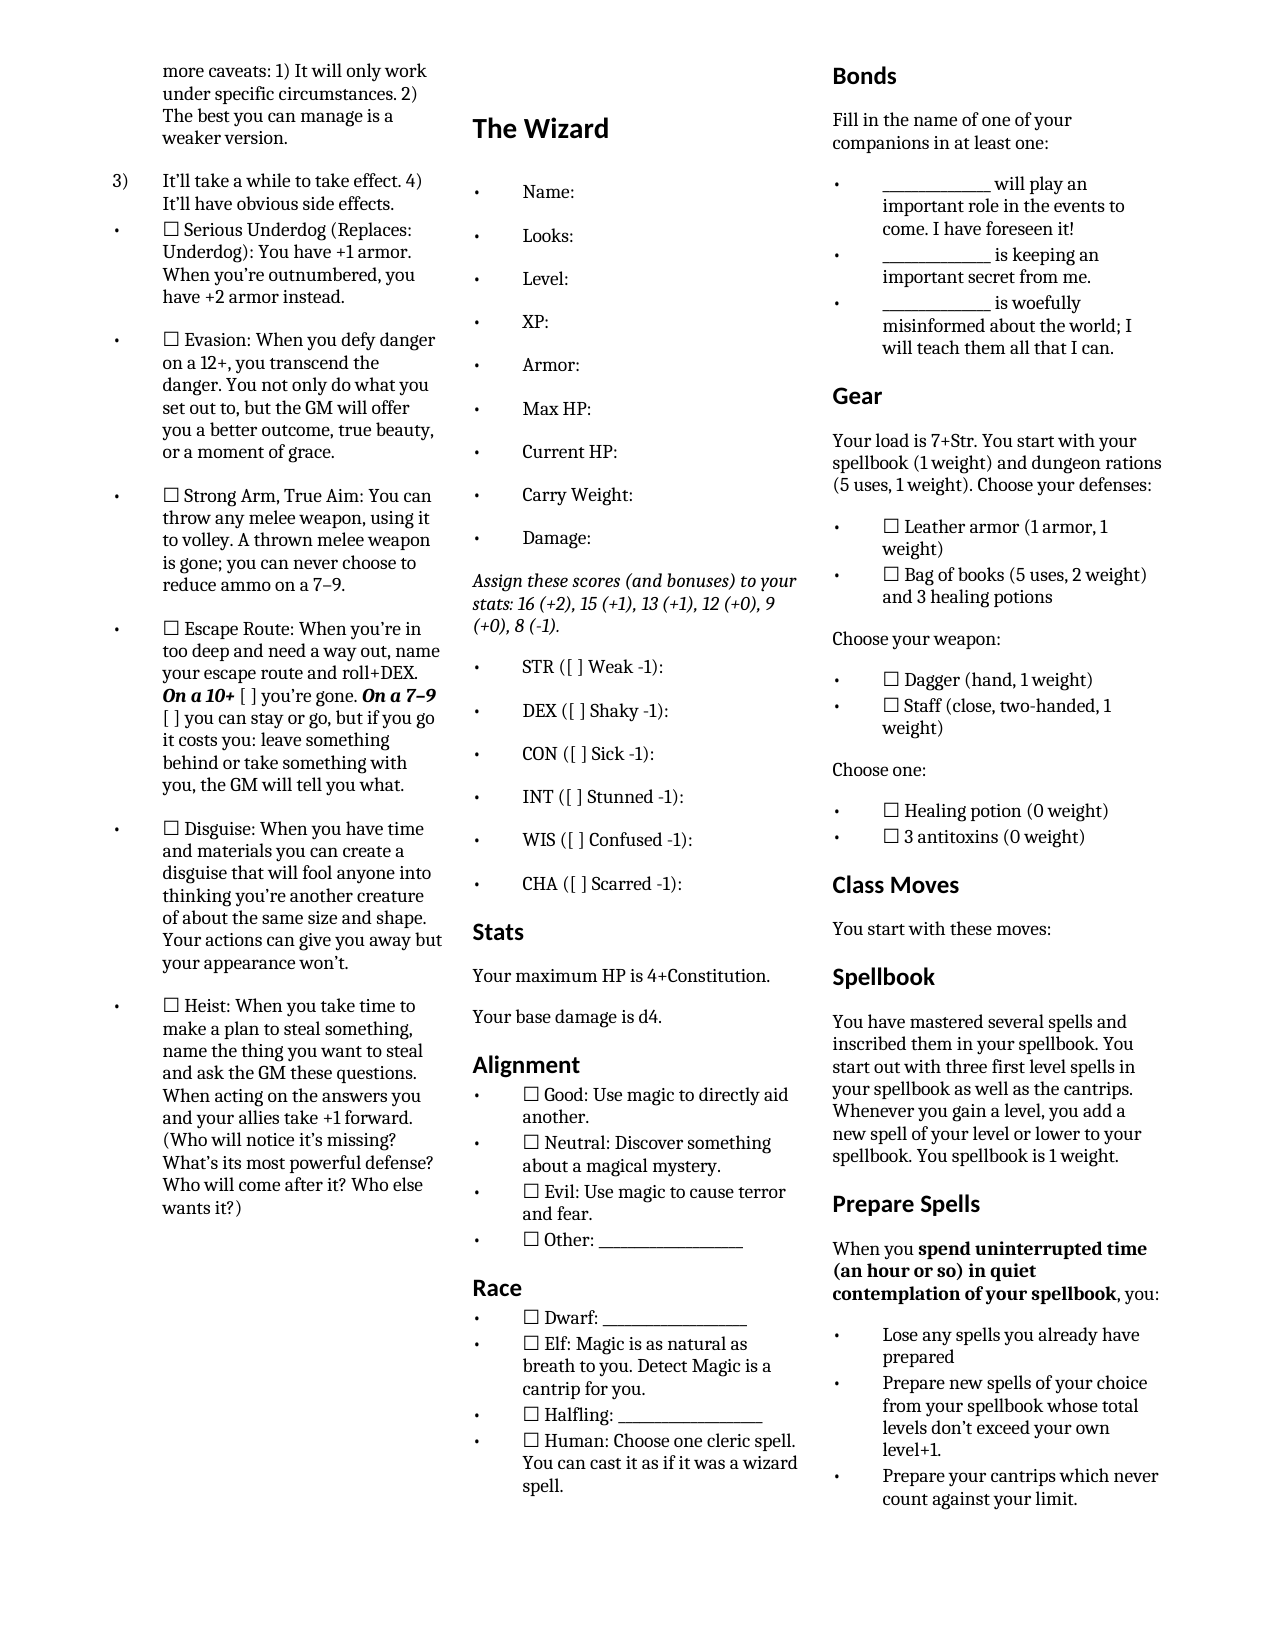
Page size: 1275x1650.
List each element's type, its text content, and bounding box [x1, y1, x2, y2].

list _______________ is keeping an important secret from me. [832, 244, 1162, 288]
list ☐ 3 antitoxins (0 weight) [832, 826, 1162, 848]
list Carry Weight: [472, 484, 802, 506]
list Looks: [472, 224, 802, 247]
text Your load is 7+Str. You start with your spellbook (1 weight) and dungeon rations (5 uses, 1 weight). Choose your defenses: [832, 429, 1162, 497]
list DEX ([ ] Shaky -1): [472, 699, 802, 722]
text Your base damage is d4. [472, 1006, 802, 1028]
list CHA ([ ] Scarred -1): [472, 872, 802, 895]
list ☐ Leather armor (1 armor, 1 weight) [832, 516, 1162, 560]
text Choose your weapon: [832, 628, 1162, 650]
list Level: [472, 268, 802, 290]
subtitle Prepare Spells [832, 1188, 1162, 1219]
list ☐ Healing potion (0 weight) [832, 799, 1162, 822]
list ☐ Escape Route: When you’re in too deep and need a way out, name your escape route and roll+DEX. On a 10+ [ ] you’re gone. On a 7–9 [ ] you can stay or go, but if you go it costs you: leave something behind or take something with you, the GM will tell you what. [112, 617, 442, 797]
list ☐ Disguise: When you have time and materials you can create a disguise that will fool anyone into thinking you’re another creature of about the same size and shape. Your actions can give you away but your appearance won’t. [112, 817, 442, 974]
list ☐ Other: ____________________ [472, 1229, 802, 1252]
list ☐ Dwarf: ____________________ [472, 1307, 802, 1329]
text You have mastered several spells and inscribed them in your spellbook. You start out with three first level spells in your spellbook as well as the cantrips. Whenever you gain a level, you add a new spell of your level or lower to your spellbook. You spellbook is 1 weight. [832, 1011, 1162, 1167]
subtitle Stats [472, 916, 802, 946]
subtitle Race [472, 1272, 802, 1303]
list ☐ Halfling: ____________________ [472, 1404, 802, 1426]
text Assign these scores (and bonuses) to your stats: 16 (+2), 15 (+1), 13 (+1), 12 (+0), 9 (+0), 8 (-1). [472, 570, 802, 637]
subtitle Class Moves [832, 869, 1162, 899]
list _______________ is woefully misinformed about the world; I will teach them all that I can. [832, 292, 1162, 359]
list XP: [472, 311, 802, 333]
list ☐ Evil: Use magic to cause terror and fear. [472, 1181, 802, 1225]
list _______________ will play an important role in the events to come. I have foreseen it! [832, 173, 1162, 240]
list ☐ Strong Arm, True Aim: You can throw any melee weapon, using it to volley. A thrown melee weapon is gone; you can never choose to reduce ammo on a 7–9. [112, 484, 442, 597]
list Damage: [472, 527, 802, 549]
list It’ll take a while to take effect. 4) It’ll have obvious side effects. [112, 170, 442, 215]
list ☐ Evasion: When you defy danger on a 12+, you transcend the danger. You not only do what you set out to, but the GM will offer you a better outcome, true beauty, or a moment of grace. [112, 329, 442, 464]
list more caveats: 1) It will only work under specific circumstances. 2) The best you can manage is a weaker version. [112, 60, 442, 149]
list ☐ Neutral: Discover something about a magical mystery. [472, 1132, 802, 1177]
text Your maximum HP is 4+Constitution. [472, 965, 802, 987]
list Lose any spells you already have prepared [832, 1323, 1162, 1368]
subtitle Alignment [472, 1049, 802, 1080]
list ☐ Good: Use magic to directly aid another. [472, 1083, 802, 1128]
list Armor: [472, 354, 802, 377]
subtitle The Wizard [472, 110, 802, 181]
list ☐ Human: Choose one cleric spell. You can cast it as if it was a wizard spell. [472, 1430, 802, 1497]
list Prepare new spells of your choice from your spellbook whose total levels don’t exceed your own level+1. [832, 1372, 1162, 1462]
subtitle Spellbook [832, 961, 1162, 992]
text When you spend uninterrupted time (an hour or so) in quiet contemplation of your spellbook, you: [832, 1238, 1162, 1305]
list INT ([ ] Stunned -1): [472, 786, 802, 808]
list Name: [472, 181, 802, 204]
list Max HP: [472, 397, 802, 420]
subtitle Gear [832, 380, 1162, 411]
list ☐ Staff (close, two-handed, 1 weight) [832, 695, 1162, 740]
text Choose one: [832, 758, 1162, 781]
list ☐ Elf: Magic is as natural as breath to you. Detect Magic is a cantrip for you. [472, 1333, 802, 1400]
list CON ([ ] Sick -1): [472, 743, 802, 765]
list STR ([ ] Weak -1): [472, 656, 802, 679]
text You start with these moves: [832, 918, 1162, 941]
list ☐ Dagger (hand, 1 weight) [832, 669, 1162, 691]
list ☐ Bag of books (5 uses, 2 weight) and 3 healing potions [832, 564, 1162, 609]
list ☐ Serious Underdog (Replaces: Underdog): You have +1 armor. When you’re outnumbered, you have +2 armor instead. [112, 219, 442, 308]
list Prepare your cantrips which never count against your limit. [832, 1465, 1162, 1510]
text Fill in the name of one of your companions in at least one: [832, 109, 1162, 154]
list Current HP: [472, 441, 802, 463]
list WIS ([ ] Confused -1): [472, 829, 802, 852]
list ☐ Heist: When you take time to make a plan to steal something, name the thing you want to steal and ask the GM these questions. When acting on the answers you and your allies take +1 forward. (Who will notice it’s missing? What’s its most powerful defense? Who will come after it? Who else wants it?) [112, 995, 442, 1219]
subtitle Bonds [832, 60, 1162, 91]
